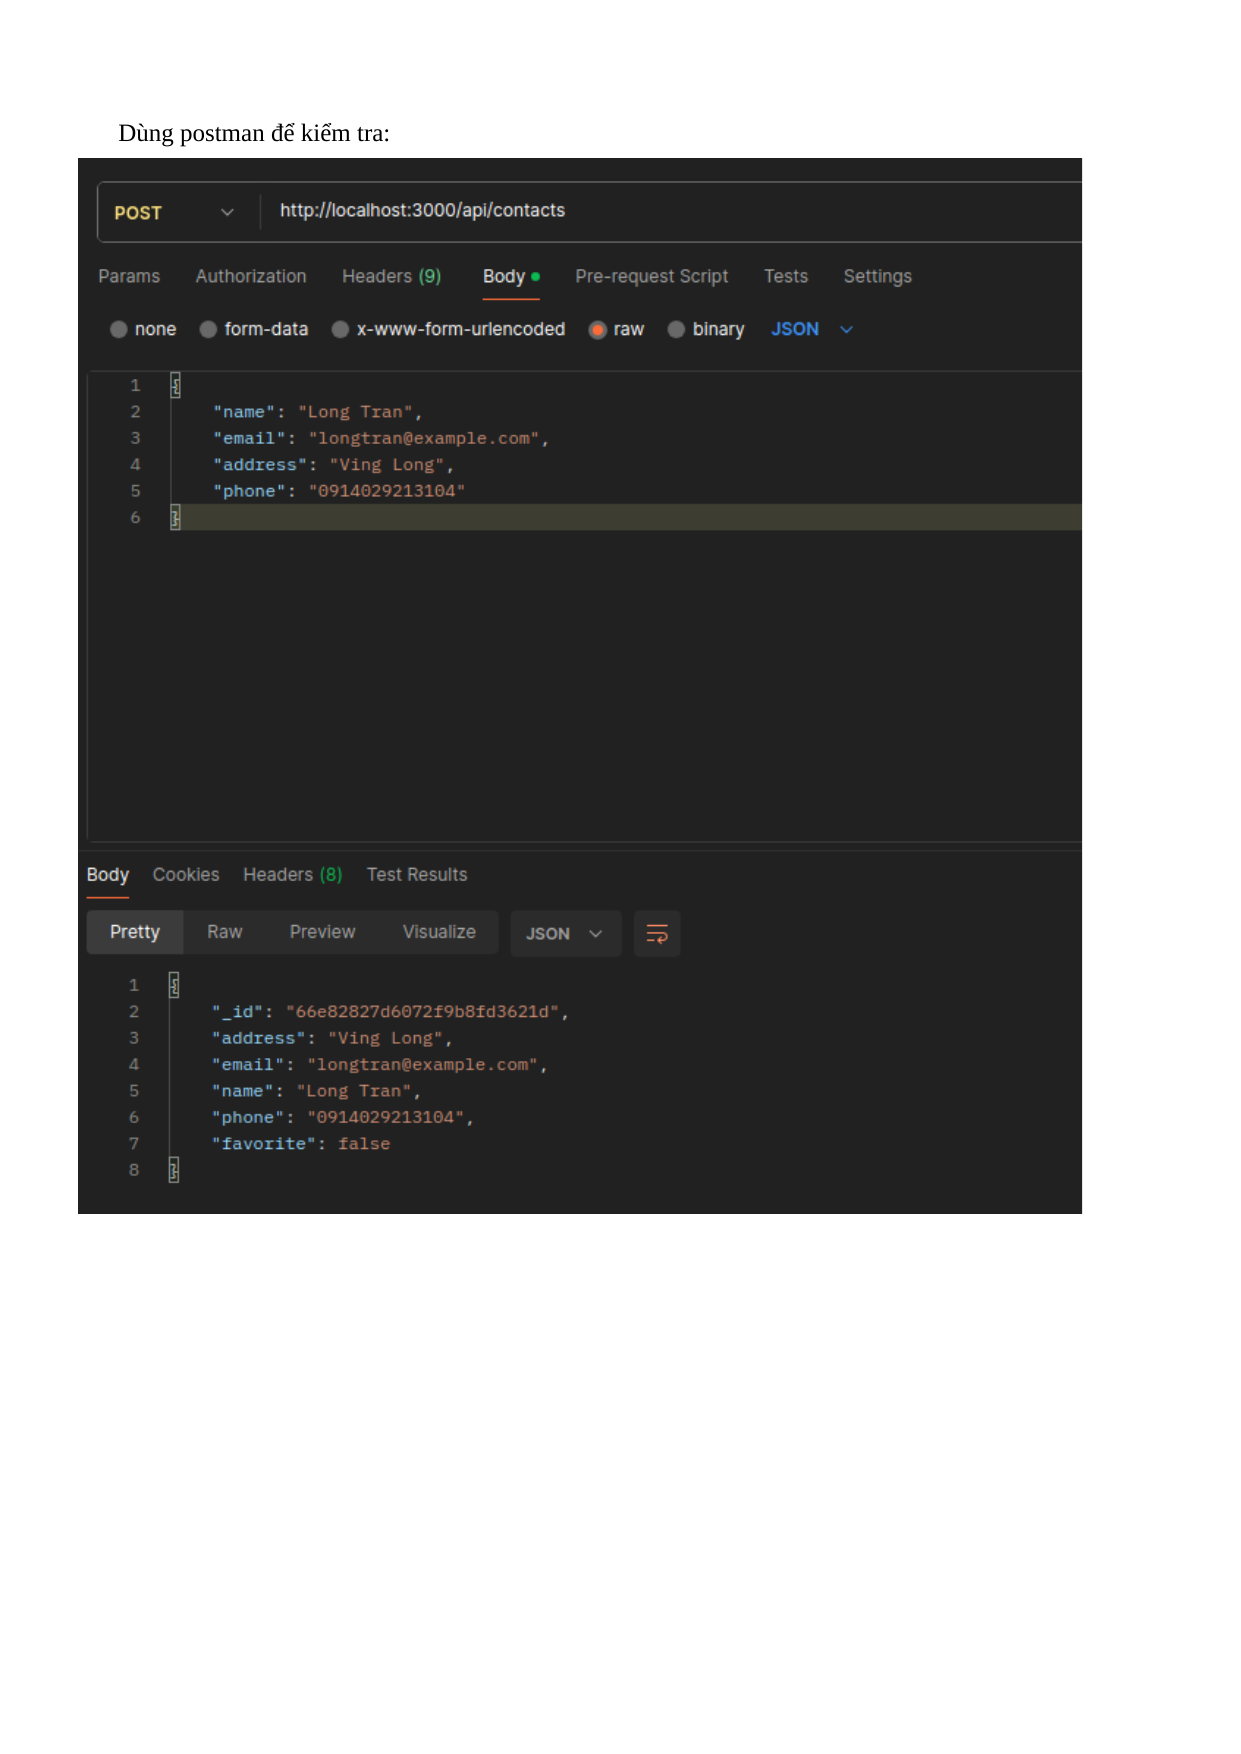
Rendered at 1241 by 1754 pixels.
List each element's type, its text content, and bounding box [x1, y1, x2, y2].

text Dùng postman để kiểm tra: [118, 118, 1122, 1386]
picture [78, 158, 1083, 1214]
